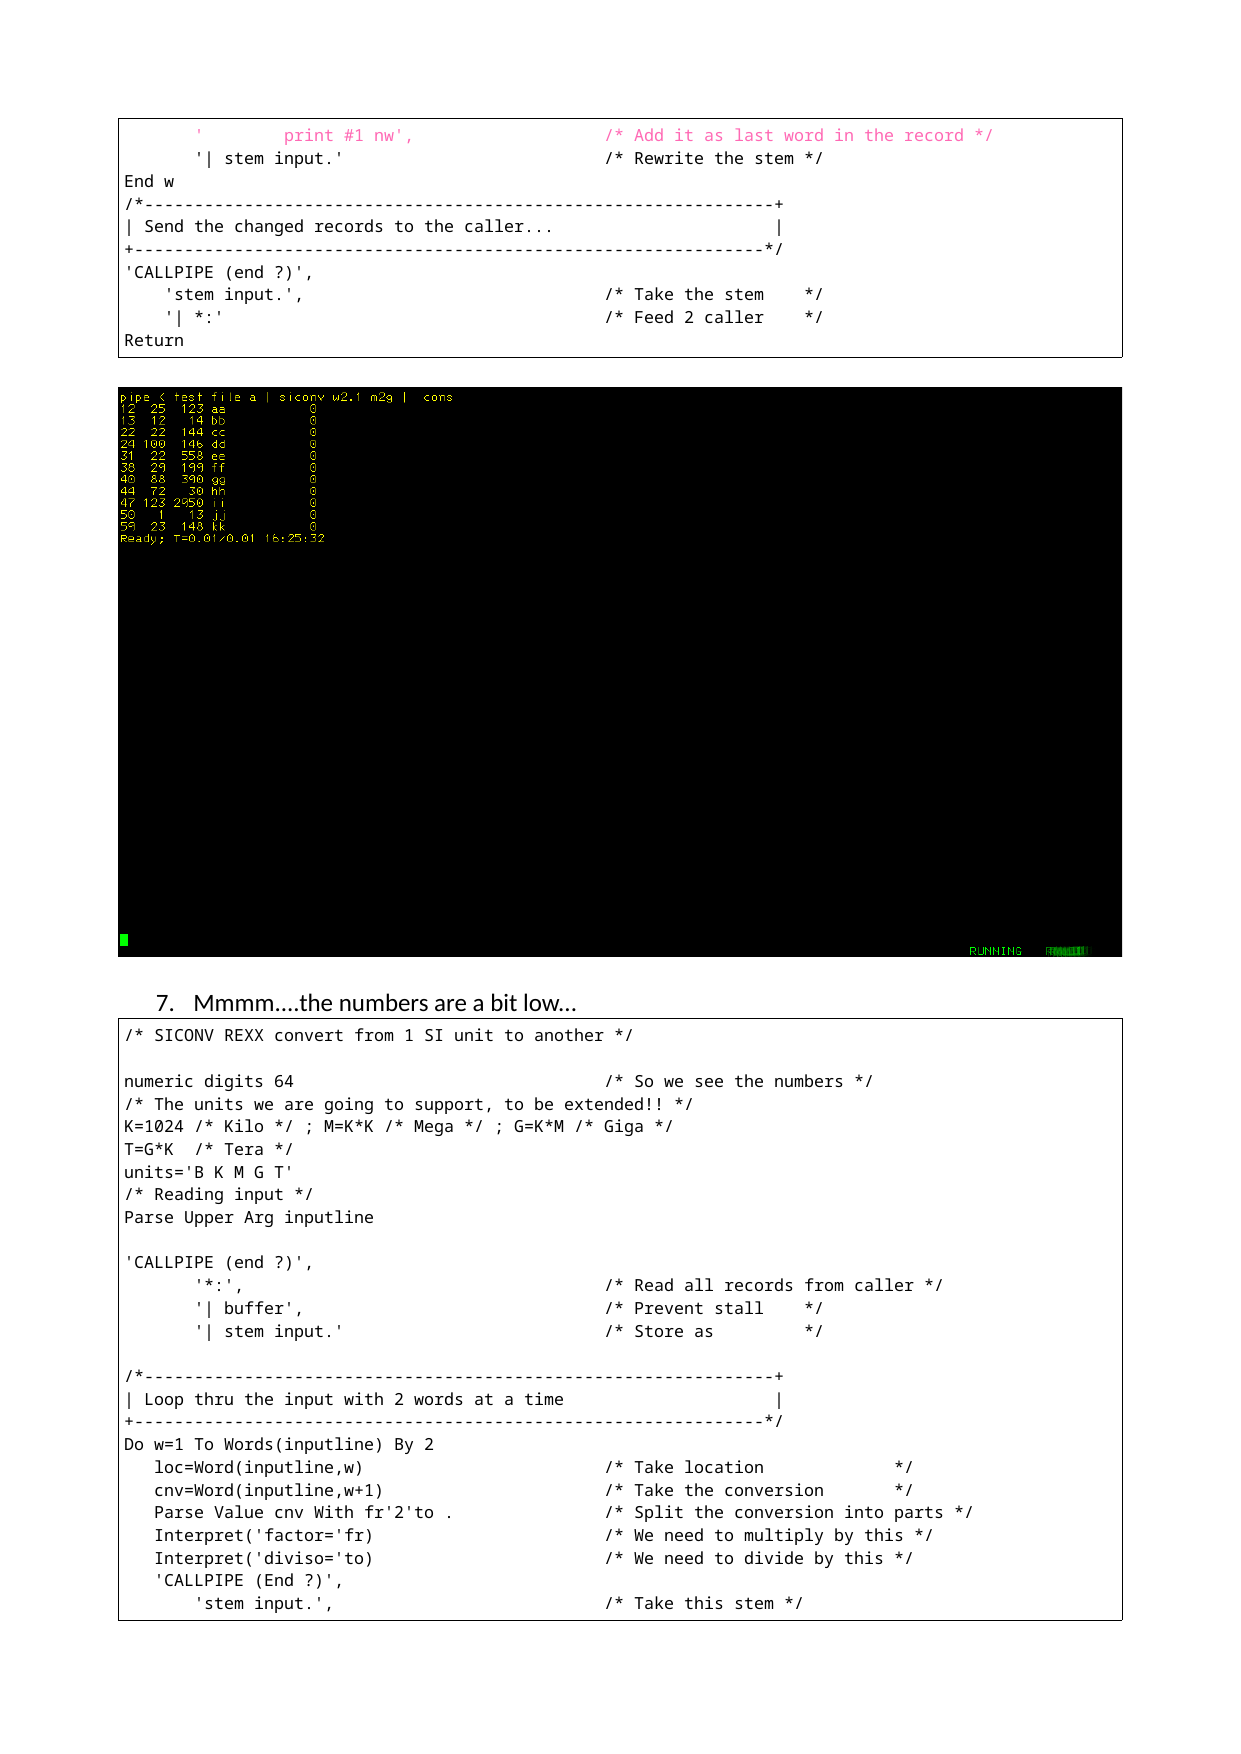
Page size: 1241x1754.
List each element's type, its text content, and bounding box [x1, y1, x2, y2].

list Mmmm....the numbers are a bit low... [156, 988, 1122, 1018]
picture [118, 387, 1123, 957]
table_header /* SICONV REXX convert from 1 SI unit to another */ numeric digits 64 /* So we see the numbers */ /* The units we are going to support, to be extended!! */ K=1024 /* Kilo */ ; M=K*K /* Mega */ ; G=K*M /* Giga */ T=G*K /* Tera */ units='B K M G T' /* Reading input */ Parse Upper Arg inputline 'CALLPIPE (end ?)', '*:', /* Read all records from caller */ '| buffer', /* Prevent stall */ '| stem input.' /* Store as */ /*---------------------------------------------------------------+ | Loop thru the input with 2 words at a time | +---------------------------------------------------------------*/ Do w=1 To Words(inputline) By 2 loc=Word(inputline,w) /* Take location */ cnv=Word(inputline,w+1) /* Take the conversion */ Parse Value cnv With fr'2'to . /* Split the conversion into parts */ Interpret('factor='fr) /* We need to multiply by this */ Interpret('diviso='to) /* We need to divide by this */ 'CALLPIPE (End ?)', 'stem input.', /* Take this stem */ [119, 1019, 1122, 1620]
table_header ' print #1 nw', /* Add it as last word in the record */ '| stem input.' /* Rewrite the stem */ End w /*---------------------------------------------------------------+ | Send the changed records to the caller... | +---------------------------------------------------------------*/ 'CALLPIPE (end ?)', 'stem input.', /* Take the stem */ '| *:' /* Feed 2 caller */ Return [119, 119, 1122, 357]
